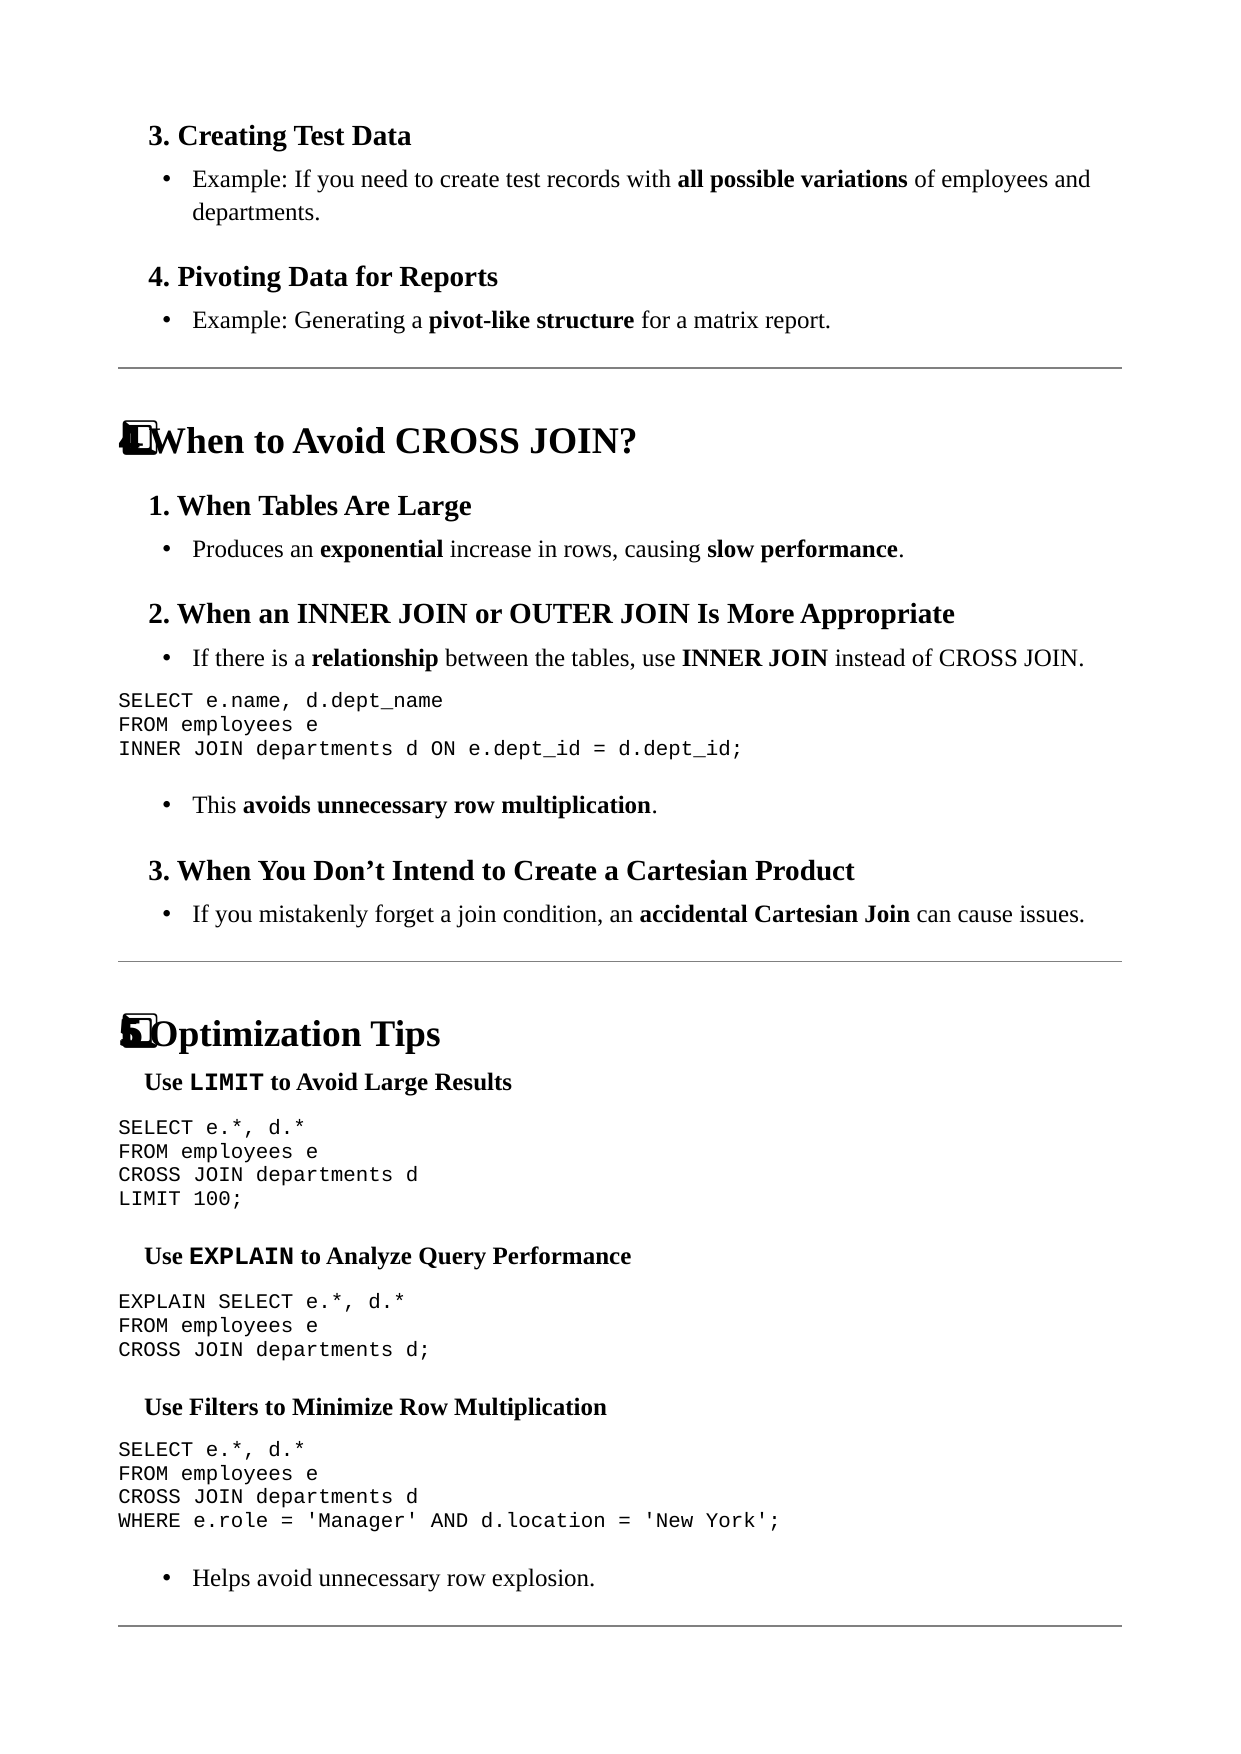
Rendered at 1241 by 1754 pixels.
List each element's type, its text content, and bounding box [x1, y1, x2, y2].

subtitle ❌ 3. When You Don’t Intend to Create a Cartesian Product [118, 853, 1122, 886]
subtitle ✅ 4. Pivoting Data for Reports [118, 259, 1122, 293]
subtitle ❌ 2. When an INNER JOIN or OUTER JOIN Is More Appropriate [118, 597, 1122, 630]
text LIMIT 100; [118, 1188, 1122, 1212]
text CROSS JOIN departments d; [118, 1338, 1122, 1362]
subtitle ✅ 3. Creating Test Data [118, 118, 1122, 152]
text ✅ Use LIMIT to Avoid Large Results [118, 1067, 1122, 1098]
text EXPLAIN SELECT e.*, d.* [118, 1291, 1122, 1315]
subtitle 5️⃣ Optimization Tips [118, 1012, 1122, 1055]
text FROM employees e [118, 1315, 1122, 1338]
list If there is a relationship between the tables, use INNER JOIN instead of CROSS JOIN. [162, 643, 1122, 671]
list Example: Generating a pivot-like structure for a matrix report. [162, 305, 1122, 334]
text ✅ Use Filters to Minimize Row Multiplication [118, 1392, 1122, 1420]
text FROM employees e [118, 1463, 1122, 1487]
list Produces an exponential increase in rows, causing slow performance. [162, 534, 1122, 563]
list This avoids unnecessary row multiplication. [162, 791, 1122, 819]
text FROM employees e [118, 1141, 1122, 1164]
text SELECT e.*, d.* [118, 1117, 1122, 1141]
text SELECT e.*, d.* [118, 1439, 1122, 1463]
text WHERE e.role = 'Manager' AND d.location = 'New York'; [118, 1510, 1122, 1534]
text CROSS JOIN departments d [118, 1487, 1122, 1510]
text CROSS JOIN departments d [118, 1164, 1122, 1188]
list Helps avoid unnecessary row explosion. [162, 1563, 1122, 1592]
list Example: If you need to create test records with all possible variations of employees and departments. [162, 164, 1122, 226]
list If you mistakenly forget a join condition, an accidental Cartesian Join can cause issues. [162, 899, 1122, 928]
text INNER JOIN departments d ON e.dept_id = d.dept_id; [118, 737, 1122, 761]
subtitle ❌ 1. When Tables Are Large [118, 488, 1122, 522]
text FROM employees e [118, 714, 1122, 737]
text SELECT e.name, d.dept_name [118, 690, 1122, 714]
text ✅ Use EXPLAIN to Analyze Query Performance [118, 1241, 1122, 1272]
subtitle 4️⃣ When to Avoid CROSS JOIN? [118, 418, 1122, 461]
